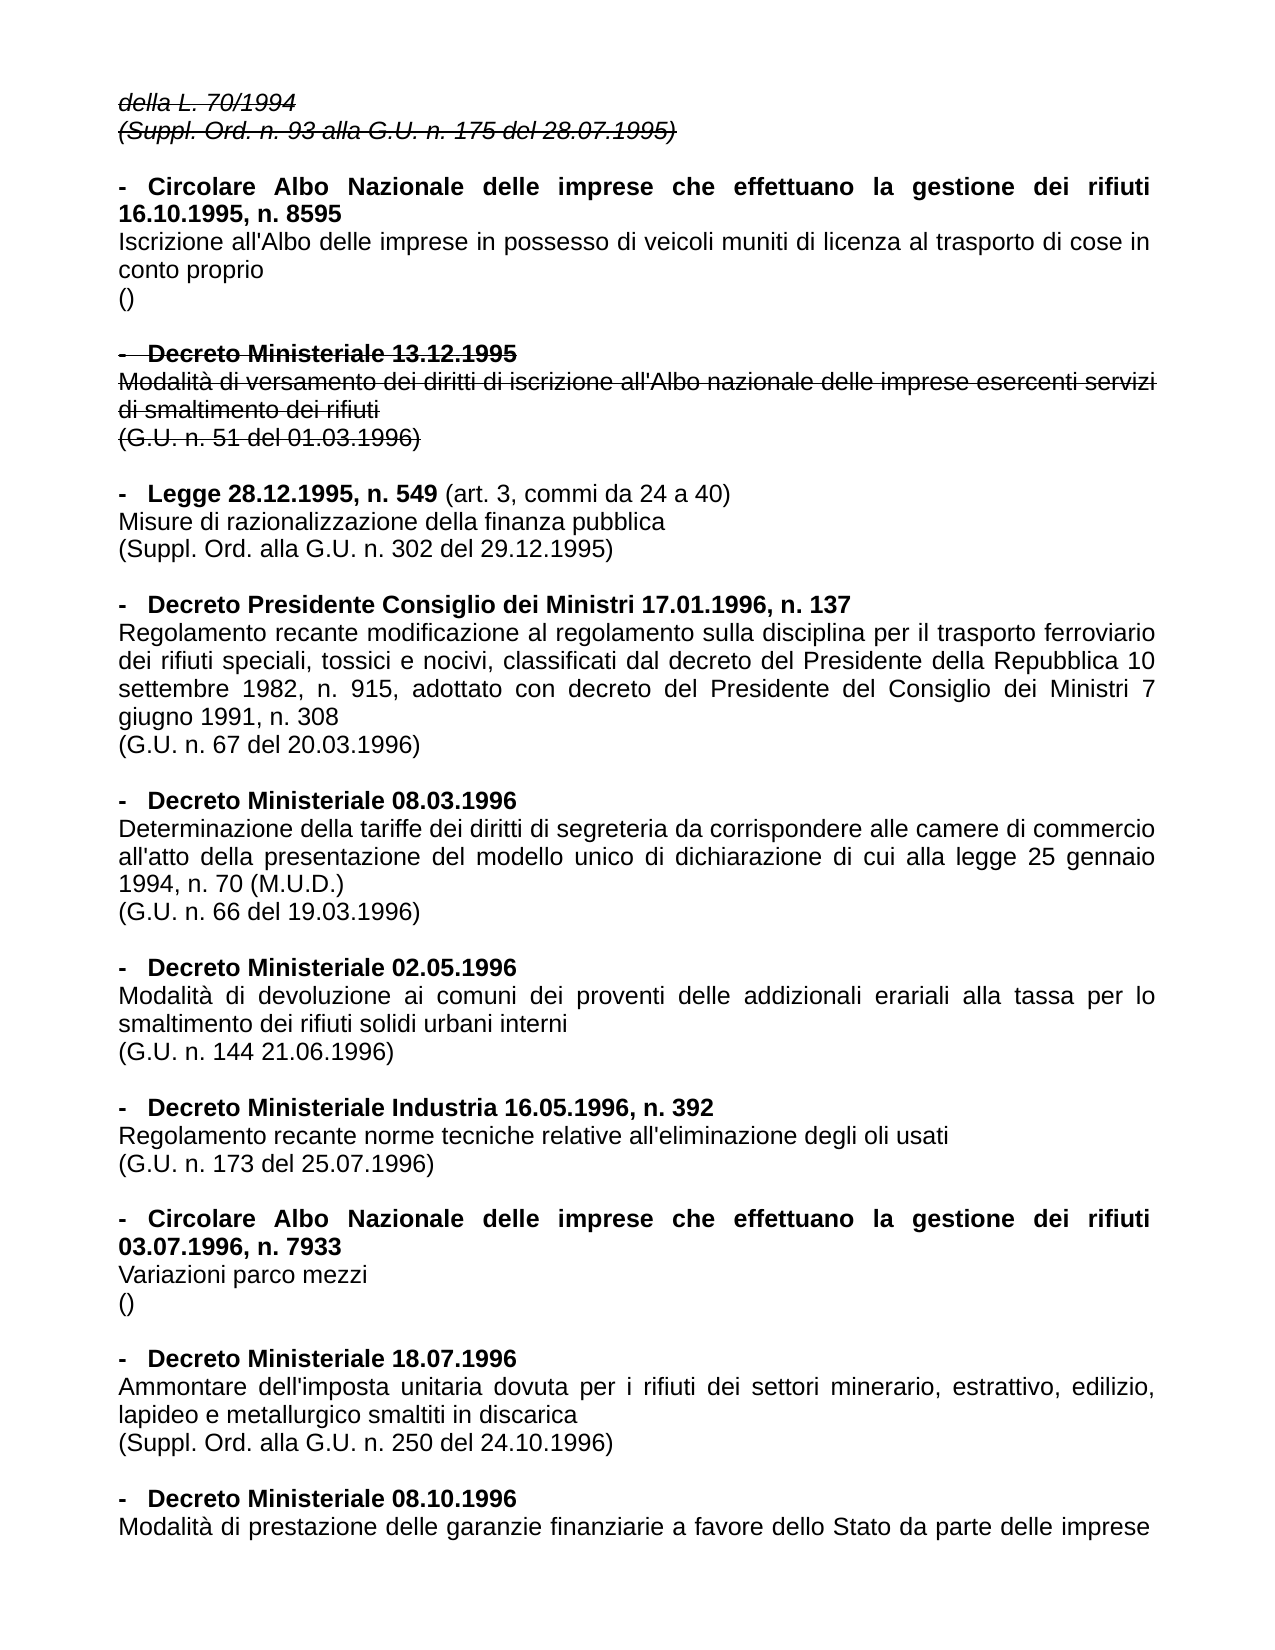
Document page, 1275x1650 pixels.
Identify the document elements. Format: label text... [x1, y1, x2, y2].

text Modalità di versamento dei diritti di iscrizione all'Albo nazionale delle imprese esercenti servizi di smaltimento dei rifiuti [118, 368, 1157, 383]
text - Circolare Albo Nazionale delle imprese che effettuano la gestione dei rifiuti 03.07.1996, n. 7933 [118, 1205, 1152, 1261]
text - Legge 28.12.1995, n. 549 (art. 3, commi da 24 a 40) [118, 479, 1152, 507]
text Iscrizione all'Albo delle imprese in possesso di veicoli muniti di licenza al trasporto di cose in conto proprio [118, 228, 1152, 284]
text (Suppl. Ord. alla G.U. n. 250 del 24.10.1996) [118, 1428, 1157, 1456]
text (G.U. n. 66 del 19.03.1996) [118, 898, 1157, 926]
text Modalità di prestazione delle garanzie finanziarie a favore dello Stato da parte delle imprese [118, 1512, 1152, 1540]
text (G.U. n. 173 del 25.07.1996) [118, 1149, 1152, 1177]
text - Decreto Ministeriale 02.05.1996 [118, 954, 1157, 982]
text Modalità di devoluzione ai comuni dei proventi delle addizionali erariali alla tassa per lo smaltimento dei rifiuti solidi urbani interni [118, 982, 1157, 1038]
text (G.U. n. 51 del 01.03.1996) [118, 423, 1157, 451]
text (G.U. n. 67 del 20.03.1996) [118, 731, 1157, 758]
text - Decreto Ministeriale 13.12.1995 [118, 340, 1152, 368]
text della L. 70/1994 [118, 88, 1152, 116]
text (Suppl. Ord. alla G.U. n. 302 del 29.12.1995) [118, 535, 1152, 563]
text (G.U. n. 144 21.06.1996) [118, 1038, 1157, 1066]
text () [118, 284, 1152, 312]
text - Decreto Ministeriale 08.10.1996 [118, 1484, 1152, 1512]
text - Decreto Presidente Consiglio dei Ministri 17.01.1996, n. 137 [118, 591, 1152, 619]
text Regolamento recante modificazione al regolamento sulla disciplina per il trasporto ferroviario dei rifiuti speciali, tossici e nocivi, classificati dal decreto del Presidente della Repubblica 10 settembre 1982, n. 915, adottato con decreto del Presidente del Consiglio dei Ministri 7 giugno 1991, n. 308 [118, 619, 1157, 731]
text - Circolare Albo Nazionale delle imprese che effettuano la gestione dei rifiuti 16.10.1995, n. 8595 [118, 172, 1152, 228]
text Modalità di versamento dei diritti di iscrizione all'Albo nazionale delle imprese esercenti servizi di smaltimento dei rifiuti [118, 384, 1157, 423]
text - Decreto Ministeriale 08.03.1996 [118, 786, 1152, 814]
text Ammontare dell'imposta unitaria dovuta per i rifiuti dei settori minerario, estrattivo, edilizio, lapideo e metallurgico smaltiti in discarica [118, 1373, 1157, 1428]
text Variazioni parco mezzi [118, 1261, 1152, 1289]
text - Decreto Ministeriale 18.07.1996 [118, 1345, 1152, 1373]
text Regolamento recante norme tecniche relative all'eliminazione degli oli usati [118, 1121, 1152, 1149]
text - Decreto Ministeriale Industria 16.05.1996, n. 392 [118, 1093, 1152, 1121]
text Determinazione della tariffe dei diritti di segreteria da corrispondere alle camere di commercio all'atto della presentazione del modello unico di dichiarazione di cui alla legge 25 gennaio 1994, n. 70 (M.U.D.) [118, 814, 1157, 898]
text (Suppl. Ord. n. 93 alla G.U. n. 175 del 28.07.1995) [118, 116, 1152, 144]
text () [118, 1289, 1152, 1317]
text Misure di razionalizzazione della finanza pubblica [118, 507, 1152, 535]
